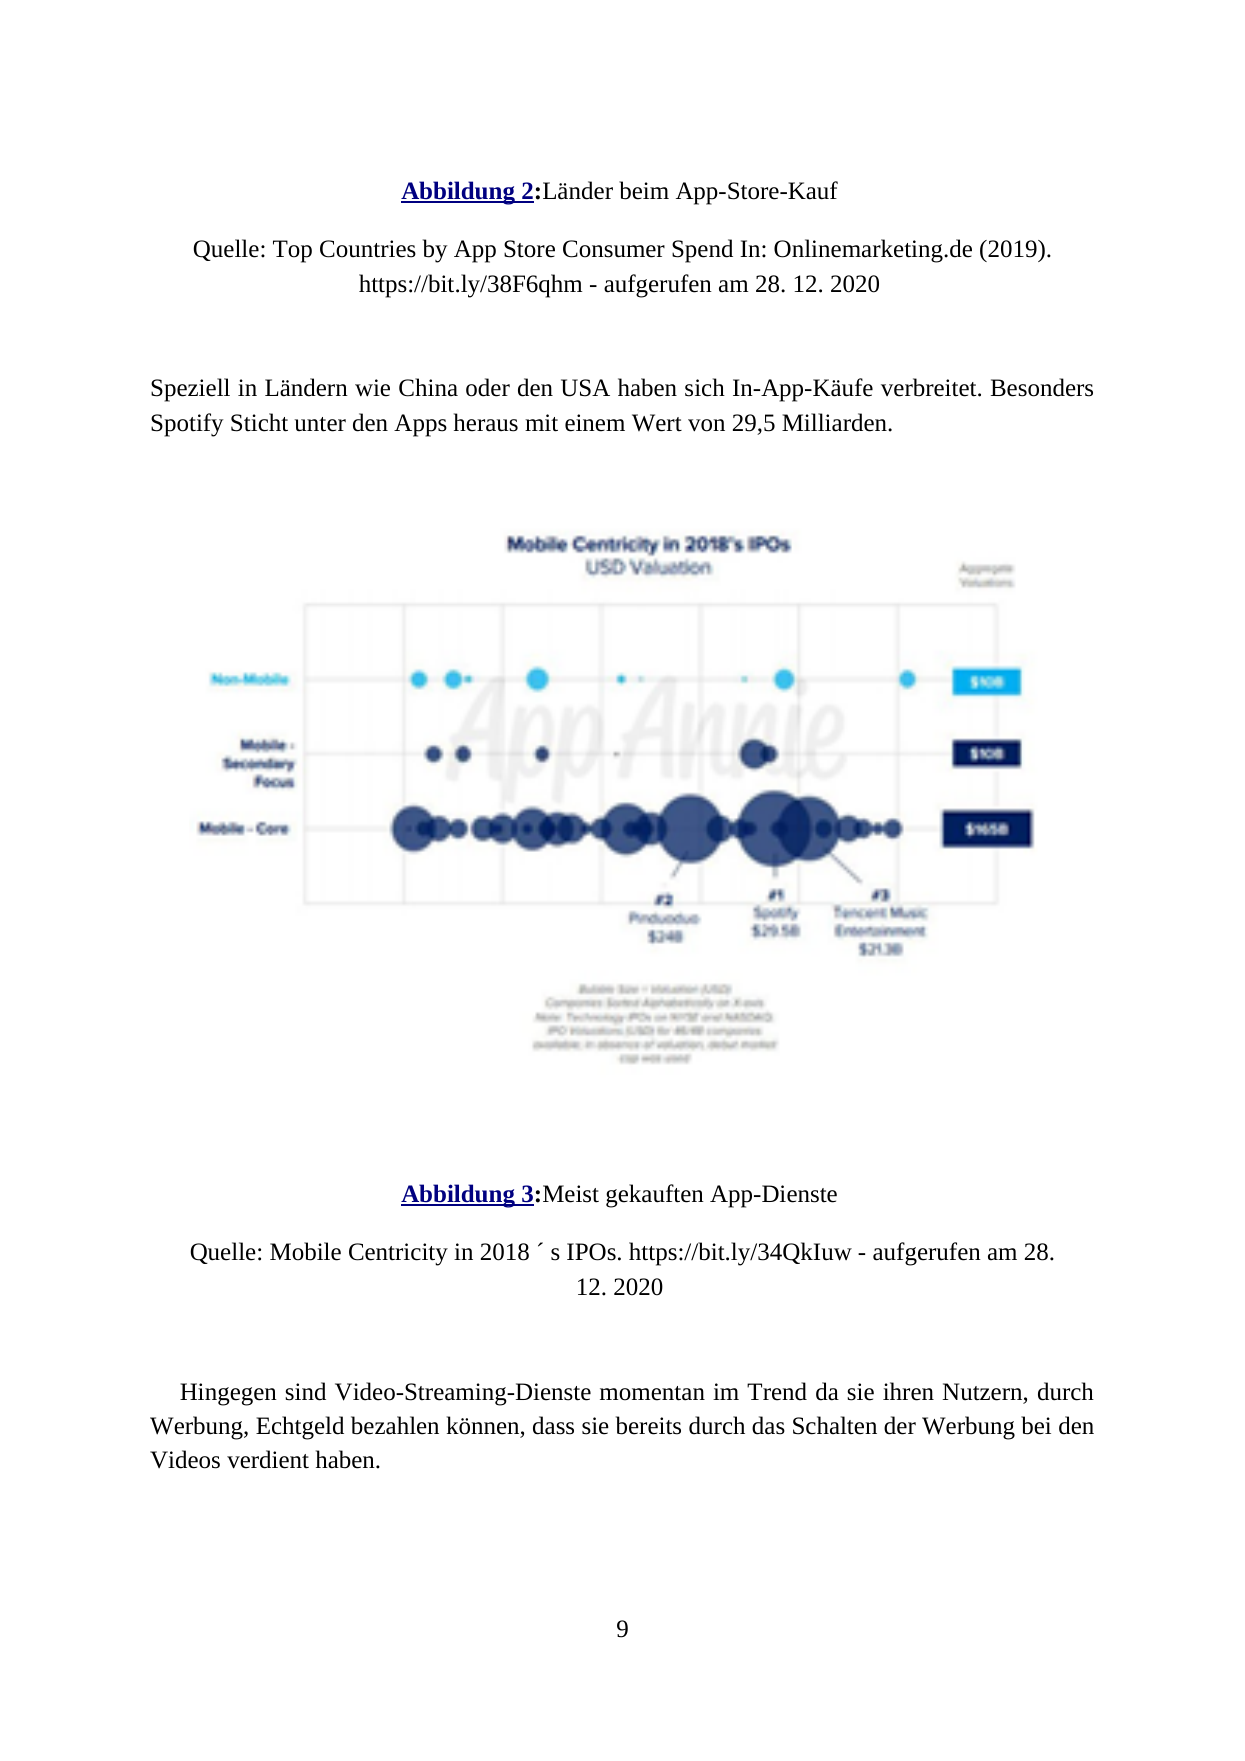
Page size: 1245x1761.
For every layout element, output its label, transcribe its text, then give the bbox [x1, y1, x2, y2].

text Quelle: Top Countries by App Store Consumer Spend In: Onlinemarketing.de (2019). https://bit.ly/38F6qhm - aufgerufen am 28. 12. 2020 [187, 234, 1057, 297]
picture [189, 512, 1050, 1087]
text Quelle: Mobile Centricity in 2018 ´ s IPOs. https://bit.ly/34QkIuw - aufgerufen am 28. 12. 2020 [187, 1237, 1057, 1300]
text Hingegen sind Video-Streaming-Dienste momentan im Trend da sie ihren Nutzern, durch Werbung, Echtgeld bezahlen können, dass sie bereits durch das Schalten der Werbung bei den Videos verdient haben. [150, 1377, 1095, 1474]
text Speziell in Ländern wie China oder den USA haben sich In-App-Käufe verbreitet. Besonders Spotify Sticht unter den Apps heraus mit einem Wert von 29,5 Milliarden. [150, 373, 1095, 437]
text Abbildung 3:Meist gekauften App-Dienste [187, 1179, 1057, 1208]
text Abbildung 2:Länder beim App-Store-Kauf [187, 176, 1057, 205]
